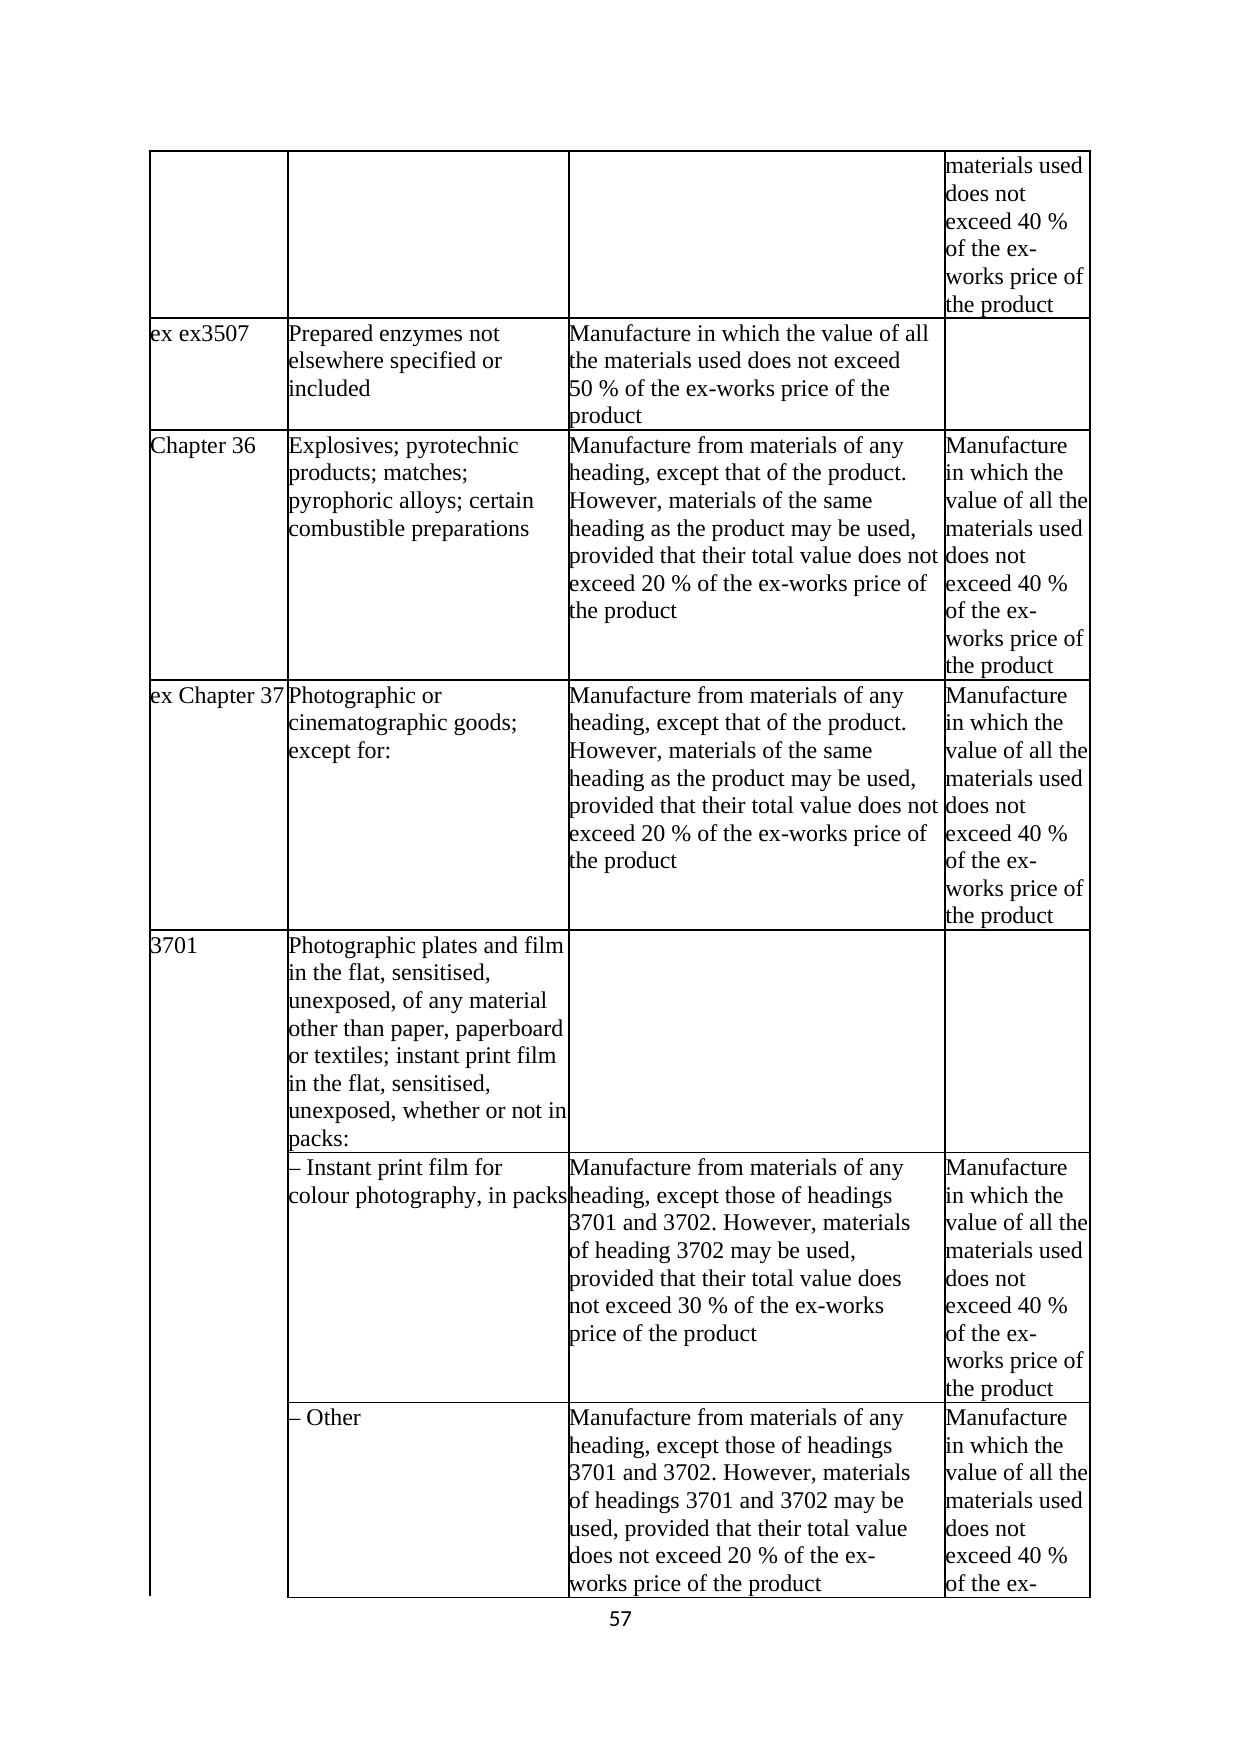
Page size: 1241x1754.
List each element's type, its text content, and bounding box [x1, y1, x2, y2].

table_cell Manufacture from materials of any heading, except that of the product. However, materials of the same heading as the product may be used, provided that their total value does not exceed 20 % of the ex-works price of the product [570, 681, 944, 929]
table_cell materials used does not exceed 40 % of the ex-works price of the product [946, 152, 1089, 317]
table_cell Explosives; pyrotechnic products; matches; pyrophoric alloys; certain combustible preparations [289, 431, 568, 679]
table_cell Prepared enzymes not elsewhere specified or included [289, 319, 568, 429]
table_cell [570, 931, 944, 1152]
table_cell ex Chapter 37 [151, 681, 287, 929]
table_cell Chapter 36 [151, 431, 287, 679]
table_cell Manufacture from materials of any heading, except those of headings 3701 and 3702. However, materials of heading 3702 may be used, provided that their total value does not exceed 30 % of the ex-works price of the product [570, 1153, 944, 1402]
table_cell [946, 319, 1089, 429]
table_cell – Other [289, 1403, 568, 1596]
table_cell [946, 931, 1089, 1152]
table_cell Photographic plates and film in the flat, sensitised, unexposed, of any material other than paper, paperboard or textiles; instant print film in the flat, sensitised, unexposed, whether or not in packs: [289, 931, 568, 1152]
table_cell Manufacture in which the value of all the materials used does not exceed 40 % of the ex- [946, 1403, 1089, 1596]
table_cell 3701 [151, 931, 287, 1596]
table_cell – Instant print film for colour photography, in packs [289, 1153, 568, 1402]
table_cell Photographic or cinematographic goods; except for: [289, 681, 568, 929]
table_cell Manufacture from materials of any heading, except those of headings 3701 and 3702. However, materials of headings 3701 and 3702 may be used, provided that their total value does not exceed 20 % of the ex-works price of the product [570, 1403, 944, 1596]
table_cell Manufacture in which the value of all the materials used does not exceed 50 % of the ex-works price of the product [570, 319, 944, 429]
table_cell [289, 152, 568, 317]
table_cell [570, 152, 944, 317]
table_cell Manufacture from materials of any heading, except that of the product. However, materials of the same heading as the product may be used, provided that their total value does not exceed 20 % of the ex-works price of the product [570, 431, 944, 679]
table_cell Manufacture in which the value of all the materials used does not exceed 40 % of the ex-works price of the product [946, 1153, 1089, 1402]
table_cell Manufacture in which the value of all the materials used does not exceed 40 % of the ex-works price of the product [946, 431, 1089, 679]
table_cell ex ex3507 [151, 319, 287, 429]
table_cell [151, 152, 287, 317]
table_cell Manufacture in which the value of all the materials used does not exceed 40 % of the ex-works price of the product [946, 681, 1089, 929]
